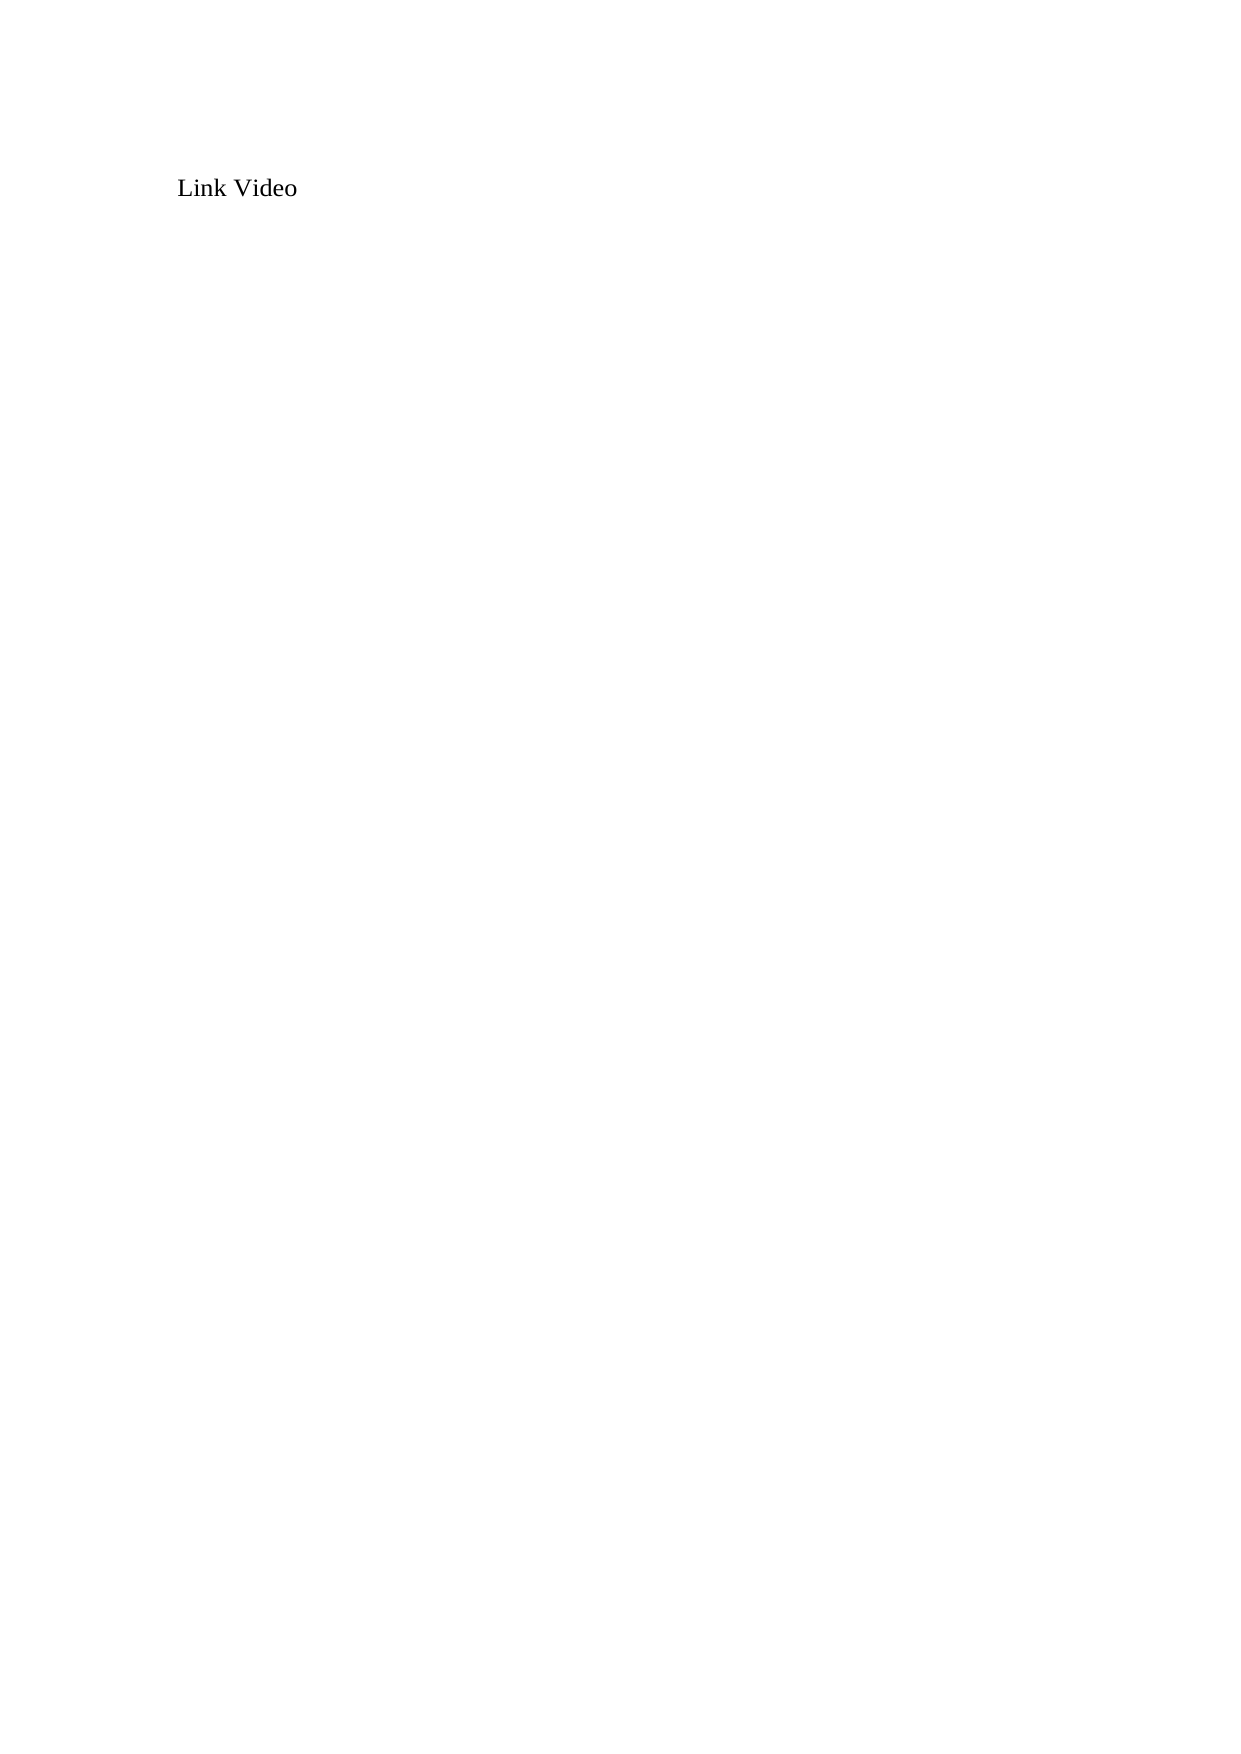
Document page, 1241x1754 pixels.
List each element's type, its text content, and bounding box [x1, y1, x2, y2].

text Link Video [177, 173, 1128, 202]
